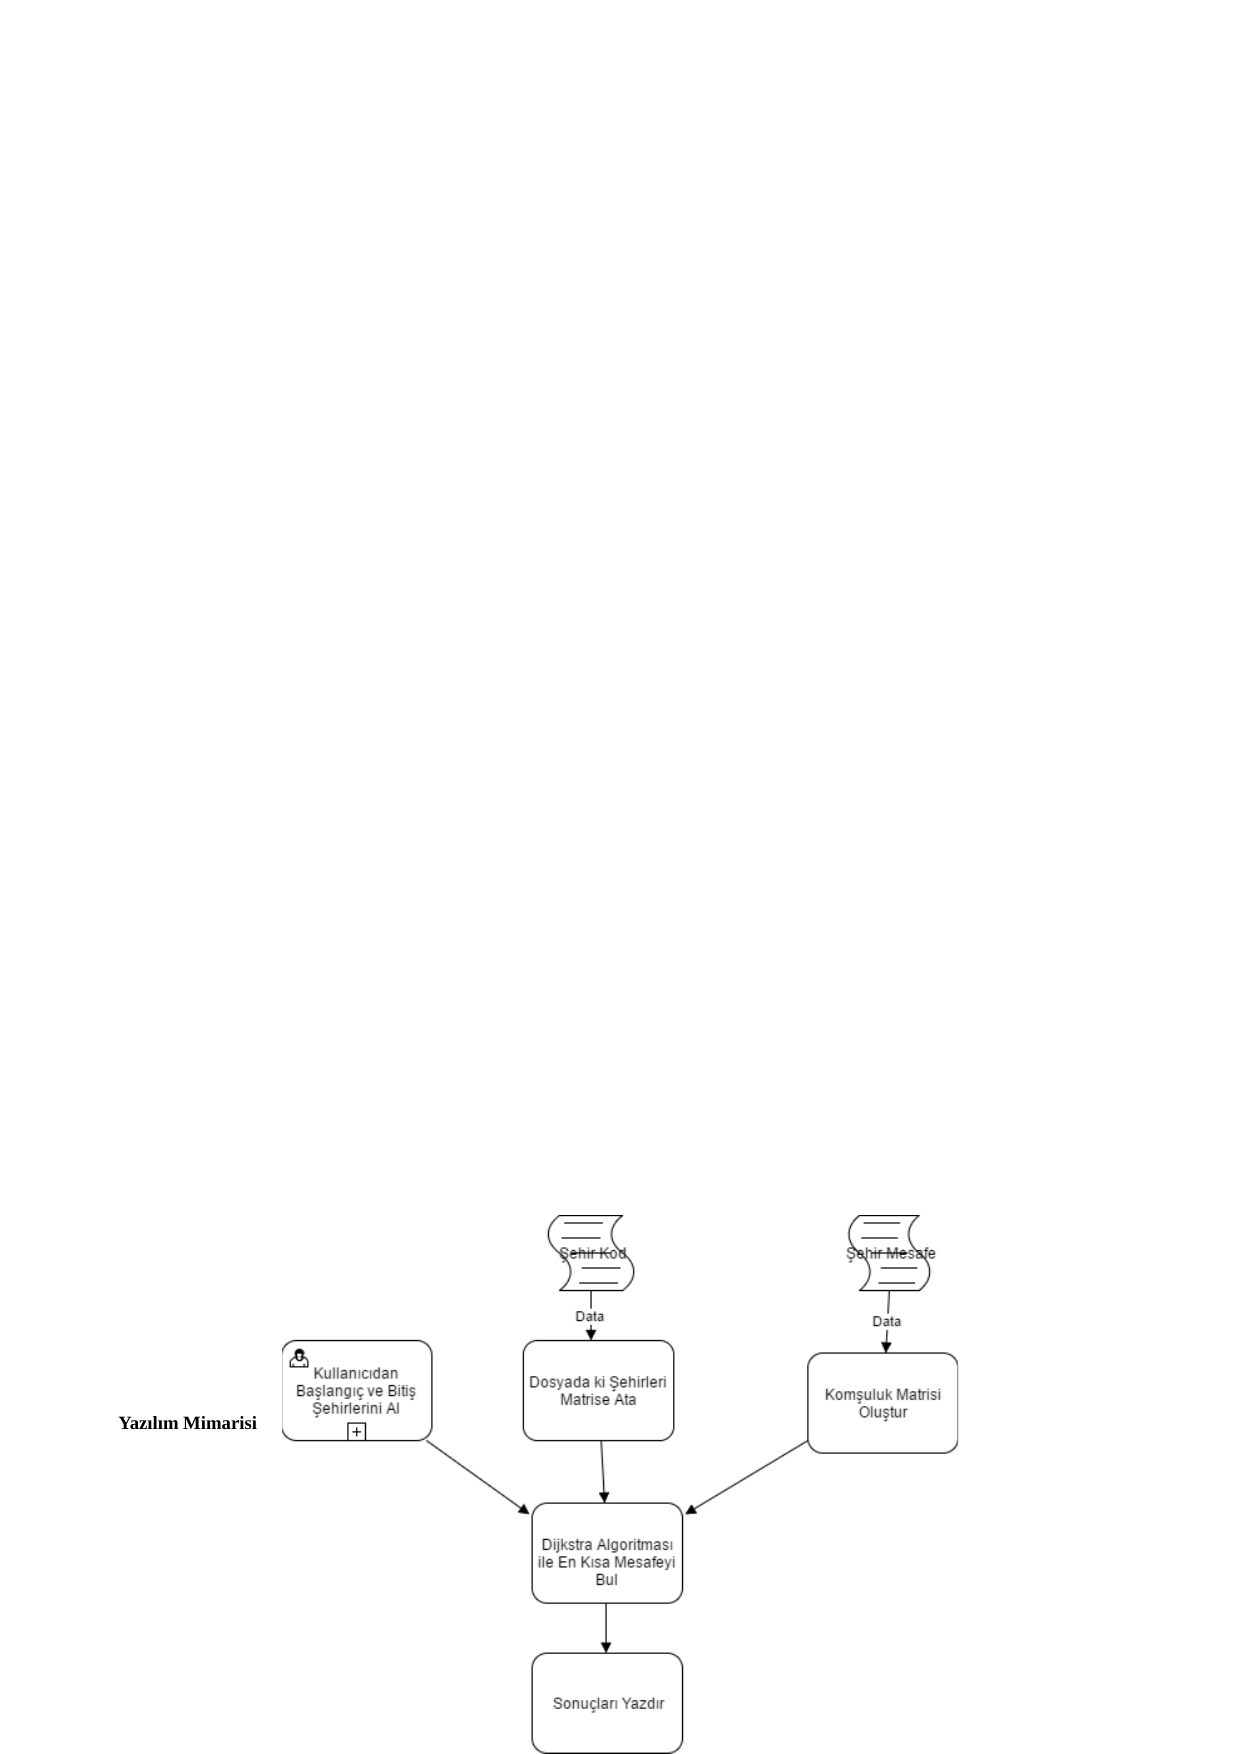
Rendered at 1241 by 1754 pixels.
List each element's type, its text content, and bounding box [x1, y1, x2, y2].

text [959, 1412, 1122, 1433]
text Yazılım Mimarisi [118, 1412, 282, 1433]
